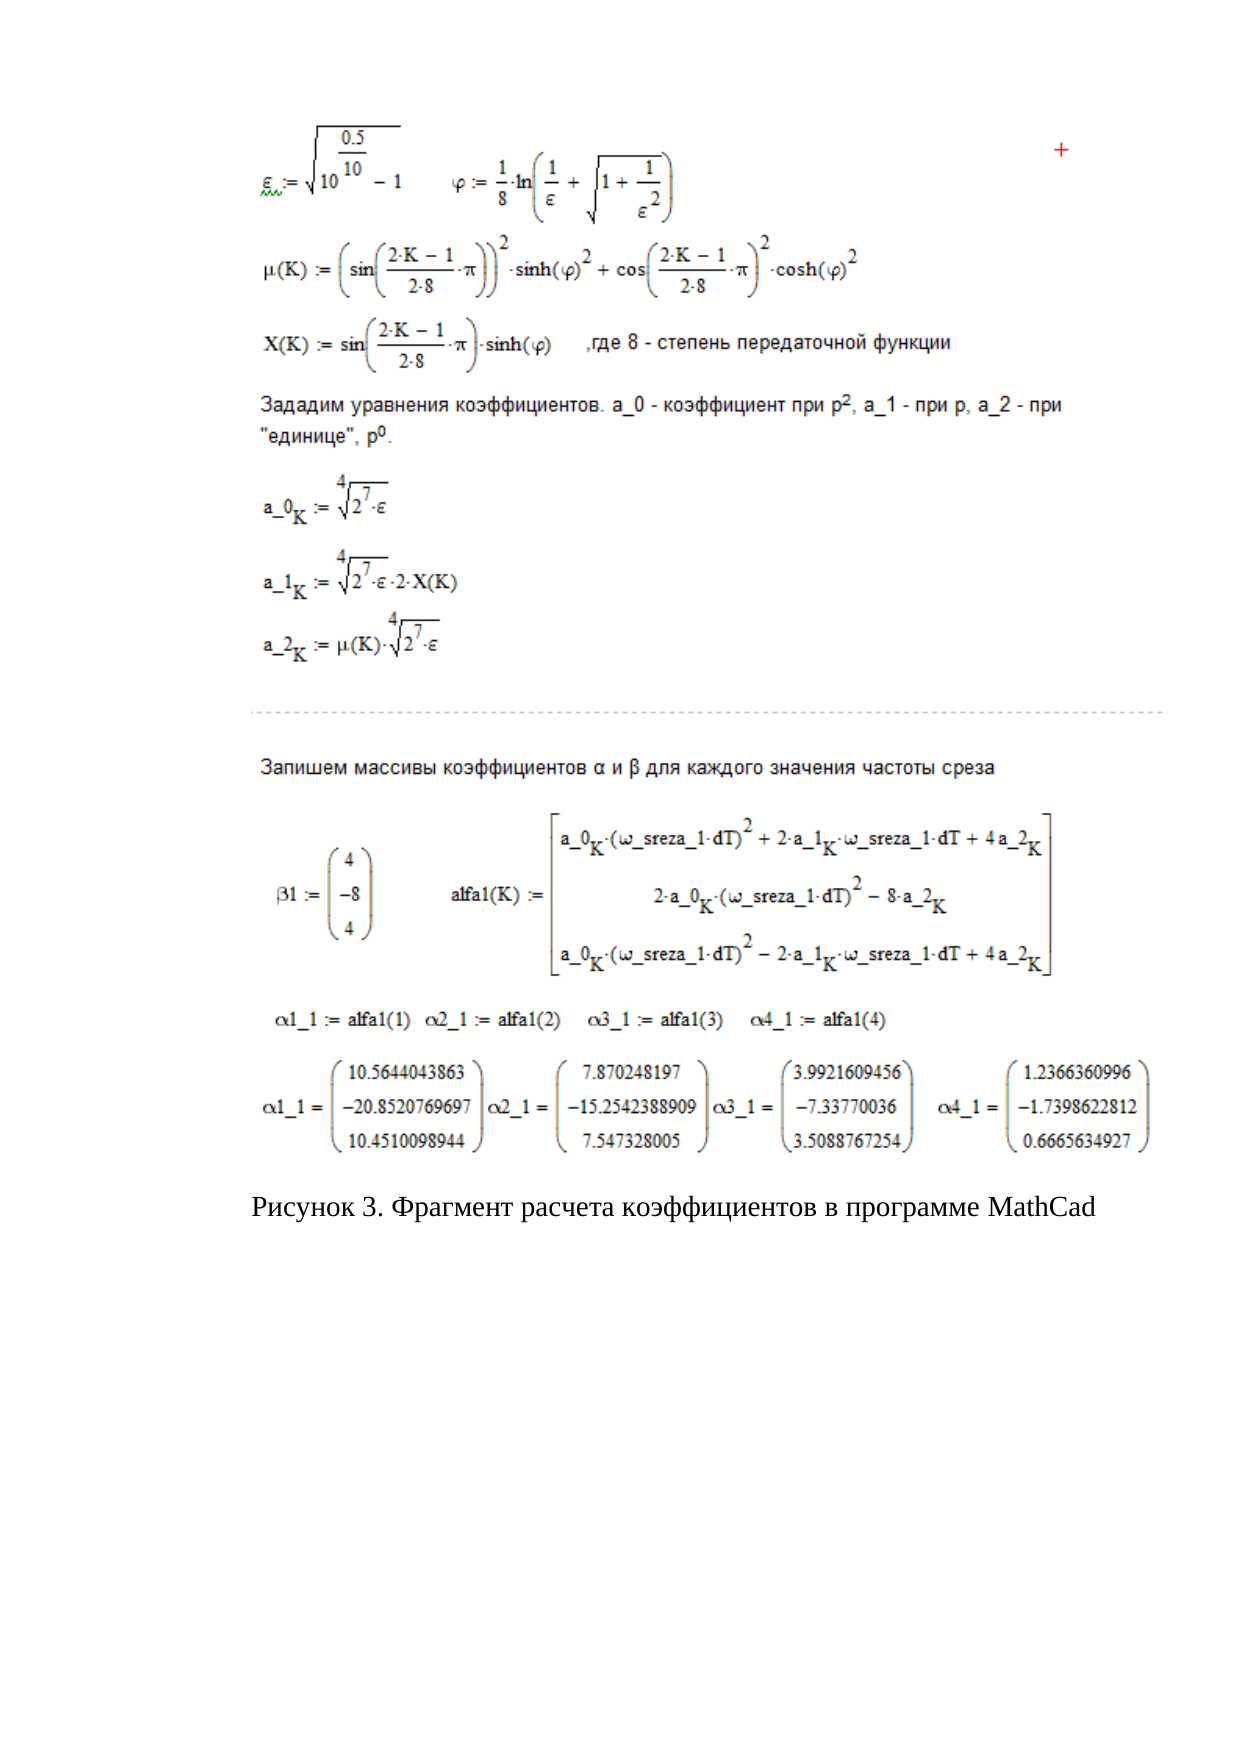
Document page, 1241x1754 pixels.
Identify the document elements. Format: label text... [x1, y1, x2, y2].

picture [251, 118, 1164, 1173]
text Рисунок 3. Фрагмент расчета коэффициентов в программе MathCad [177, 1189, 1152, 1223]
